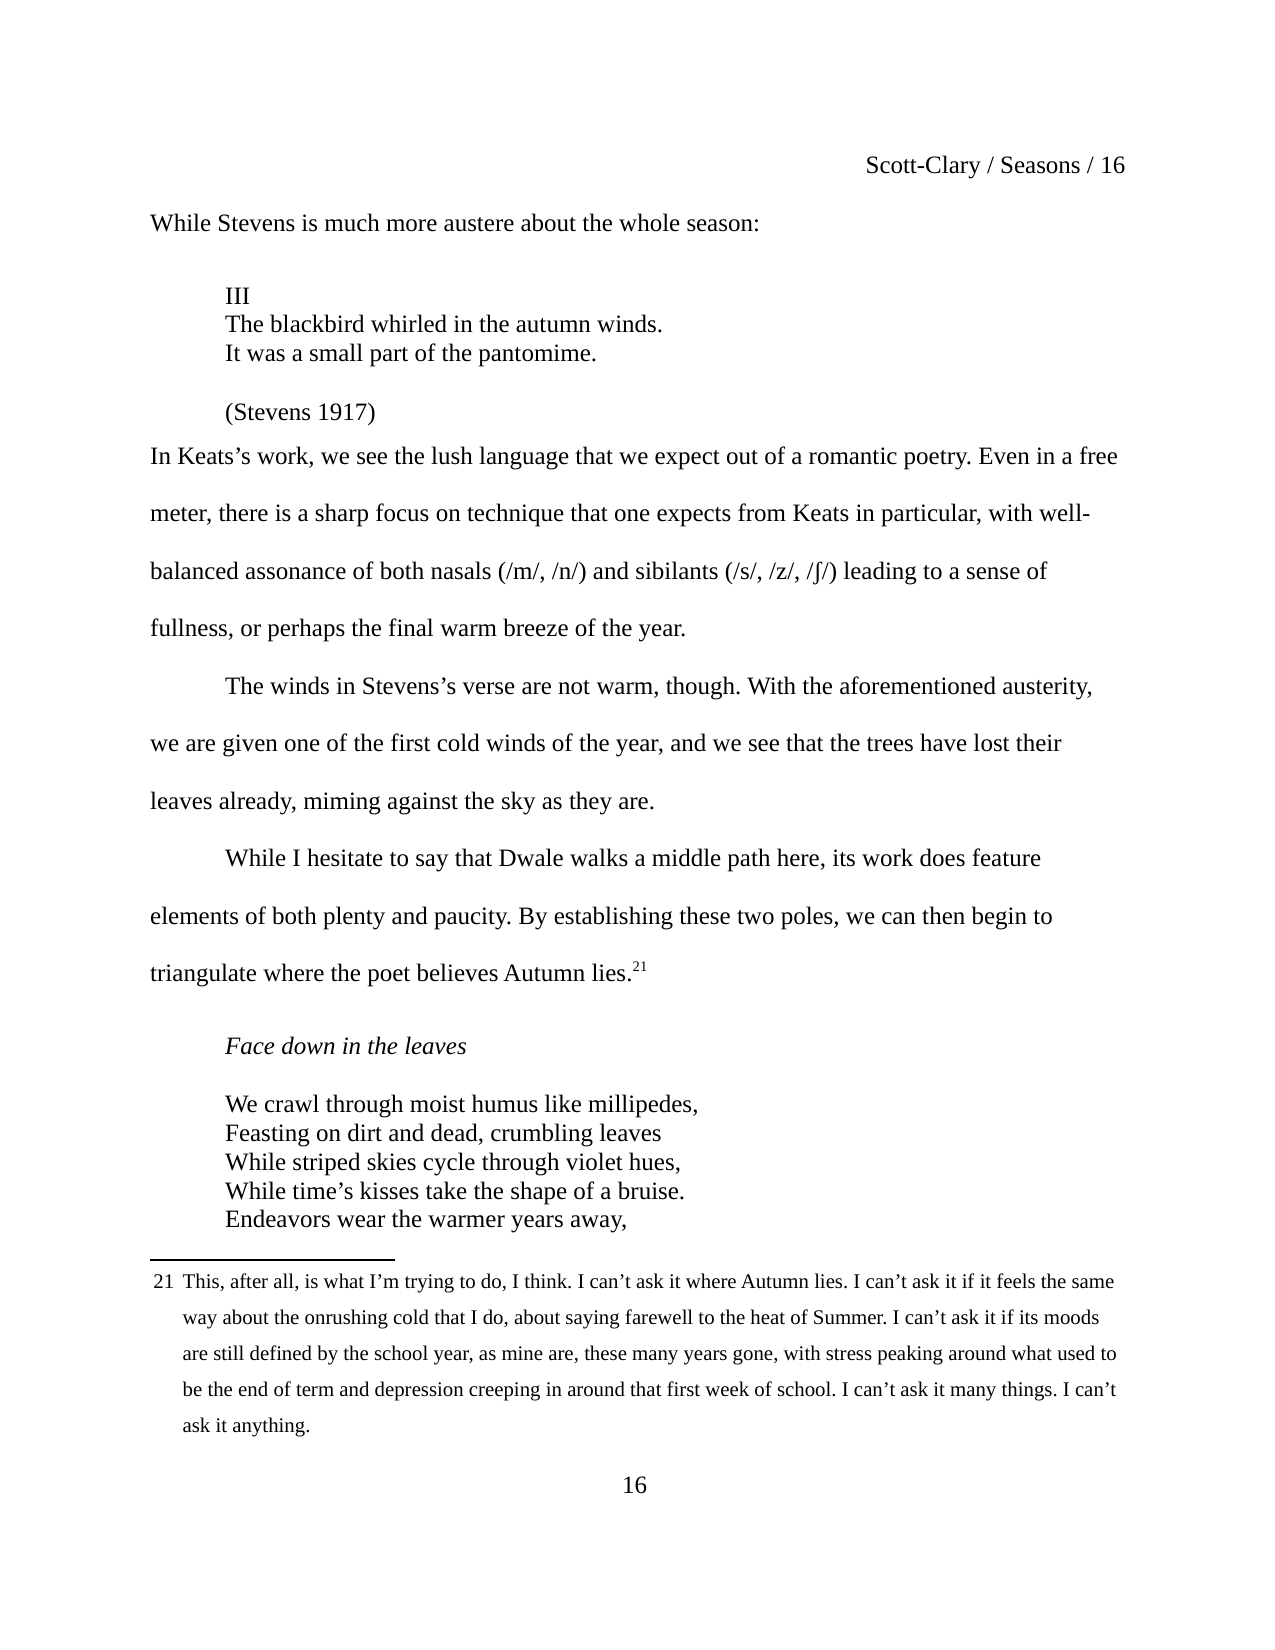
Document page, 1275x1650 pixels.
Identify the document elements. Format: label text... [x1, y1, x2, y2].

text (Stevens 1917) [225, 397, 1125, 426]
text III The blackbird whirled in the autumn winds. It was a small part of the pantomime. [225, 281, 1125, 367]
text We crawl through moist humus like millipedes, Feasting on dirt and dead, crumbling leaves While striped skies cycle through violet hues, While time’s kisses take the shape of a bruise. Endeavors wear the warmer years away, [225, 1089, 1125, 1233]
text While I hesitate to say that Dwale walks a middle path here, its work does feature elements of both plenty and paucity. By establishing these two poles, we can then begin to triangulate where the poet believes Autumn lies. [150, 843, 1125, 987]
text In Keats’s work, we see the lush language that we expect out of a romantic poetry. Even in a free meter, there is a sharp focus on technique that one expects from Keats in particular, with well-balanced assonance of both nasals (/m/, /n/) and sibilants (/s/, /z/, /ʃ/) leading to a sense of fullness, or perhaps the final warm breeze of the year. [150, 441, 1125, 642]
text This, after all, is what I’m trying to do, I think. I can’t ask it where Autumn lies. I can’t ask it if it feels the same way about the onrushing cold that I do, about saying farewell to the heat of Summer. I can’t ask it if its moods are still defined by the school year, as mine are, these many years gone, with stress peaking around what used to be the end of term and depression creeping in around that first week of school. I can’t ask it many things. I can’t ask it anything. [150, 1266, 1125, 1440]
text While Stevens is much more austere about the whole season: [150, 208, 1125, 237]
text The winds in Stevens’s verse are not warm, though. With the aforementioned austerity, we are given one of the first cold winds of the year, and we see that the trees have lost their leaves already, miming against the sky as they are. [150, 671, 1125, 814]
text Face down in the leaves [225, 1031, 1125, 1059]
